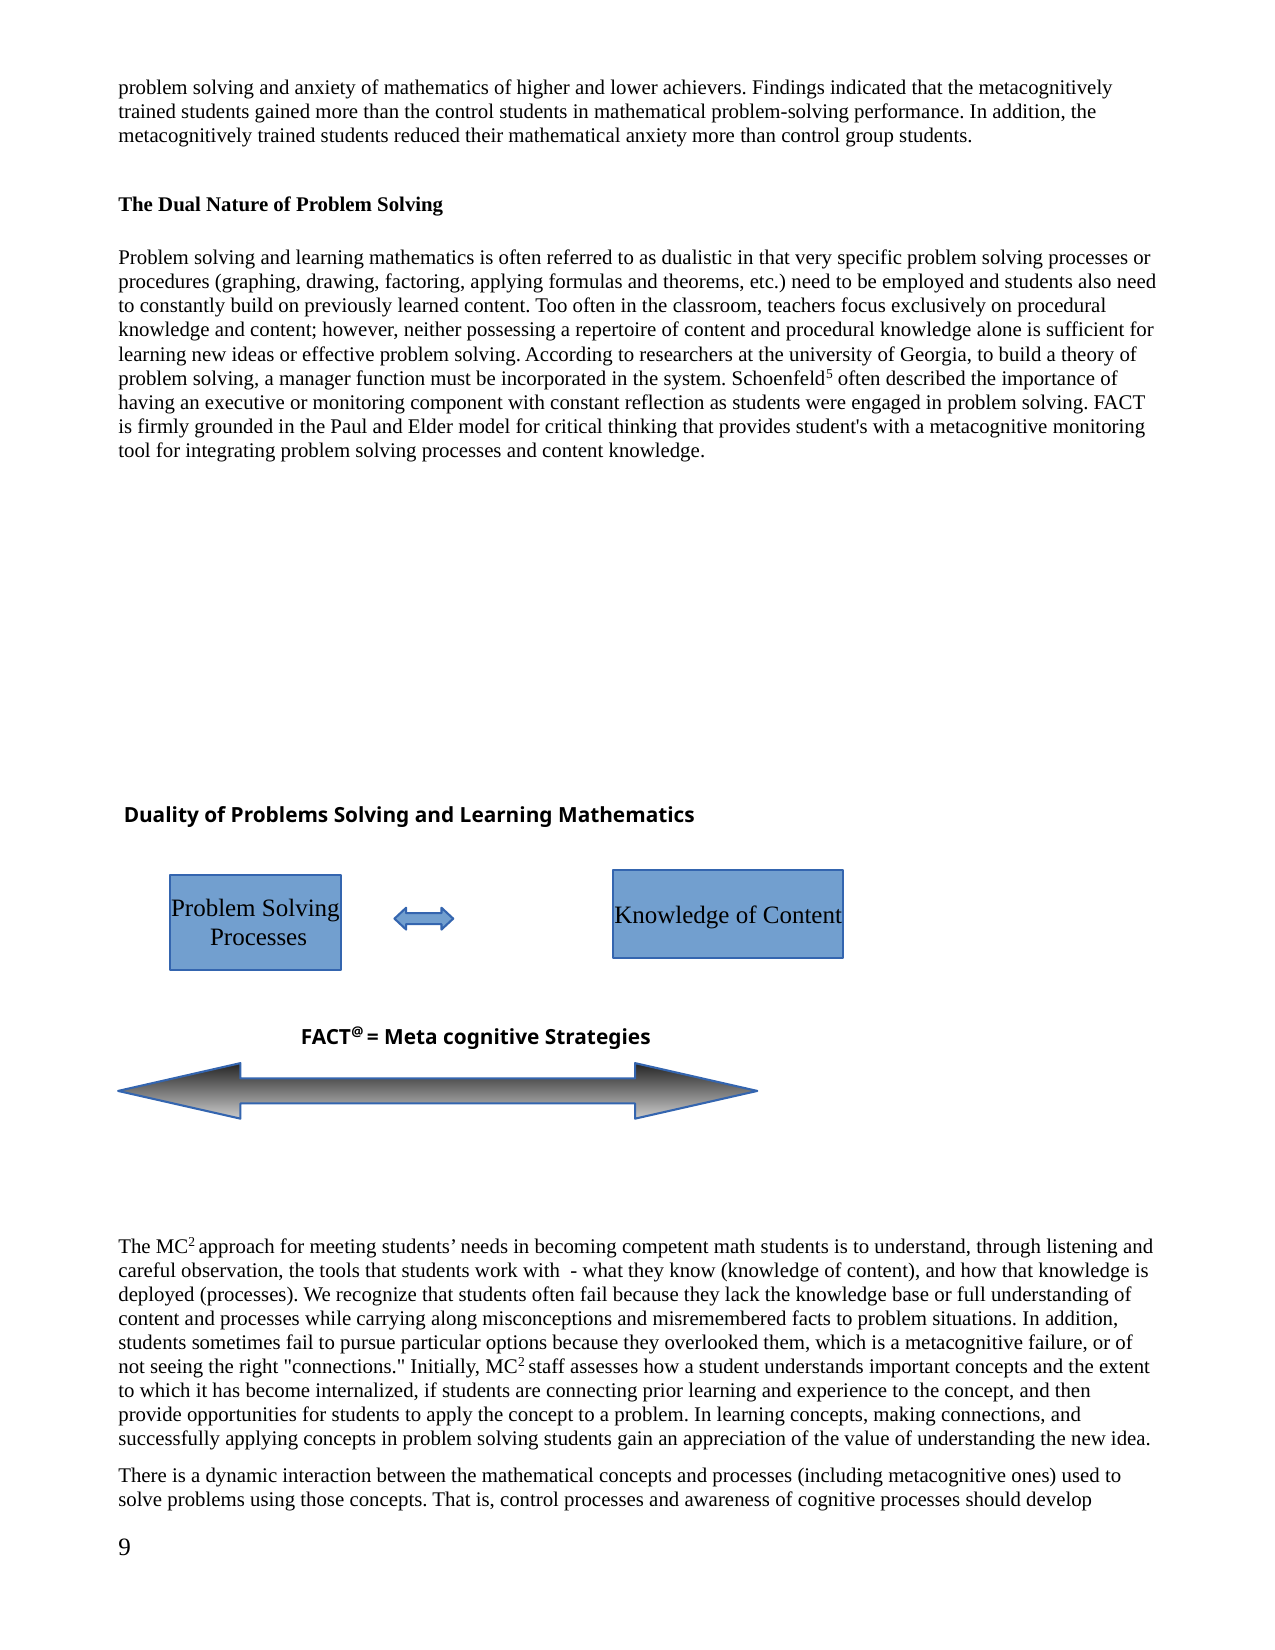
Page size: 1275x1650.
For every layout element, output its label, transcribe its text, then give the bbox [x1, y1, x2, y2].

text problem solving and anxiety of mathematics of higher and lower achievers. Findings indicated that the metacognitively trained students gained more than the control students in mathematical problem-solving performance. In addition, the metacognitively trained students reduced their mathematical anxiety more than control group students. [118, 75, 1157, 147]
text The Dual Nature of Problem Solving [118, 192, 1157, 216]
text Problem solving and learning mathematics is often referred to as dualistic in that very specific problem solving processes or procedures (graphing, drawing, factoring, applying formulas and theorems, etc.) need to be employed and students also need to constantly build on previously learned content. Too often in the classroom, teachers focus exclusively on procedural knowledge and content; however, neither possessing a repertoire of content and procedural knowledge alone is sufficient for learning new ideas or effective problem solving. According to researchers at the university of Georgia, to build a theory of problem solving, a manager function must be incorporated in the system. Schoenfeld5 often described the importance of having an executive or monitoring component with constant reflection as students were engaged in problem solving. FACT is firmly grounded in the Paul and Elder model for critical thinking that provides student's with a metacognitive monitoring tool for integrating problem solving processes and content knowledge. [118, 245, 1157, 462]
text There is a dynamic interaction between the mathematical concepts and processes (including metacognitive ones) used to solve problems using those concepts. That is, control processes and awareness of cognitive processes should develop [118, 1463, 1157, 1511]
text Duality of Problems Solving and Learning Mathematics [118, 800, 1157, 829]
text FACT@ = Meta cognitive Strategies [118, 1022, 1157, 1051]
text The MC2 approach for meeting students’ needs in becoming competent math students is to understand, through listening and careful observation, the tools that students work with - what they know (knowledge of content), and how that knowledge is deployed (processes). We recognize that students often fail because they lack the knowledge base or full understanding of content and processes while carrying along misconceptions and misremembered facts to problem situations. In addition, students sometimes fail to pursue particular options because they overlooked them, which is a metacognitive failure, or of not seeing the right "connections." Initially, MC2 staff assesses how a student understands important concepts and the extent to which it has become internalized, if students are connecting prior learning and experience to the concept, and then provide opportunities for students to apply the concept to a problem. In learning concepts, making connections, and successfully applying concepts in problem solving students gain an appreciation of the value of understanding the new idea. [118, 1233, 1157, 1450]
